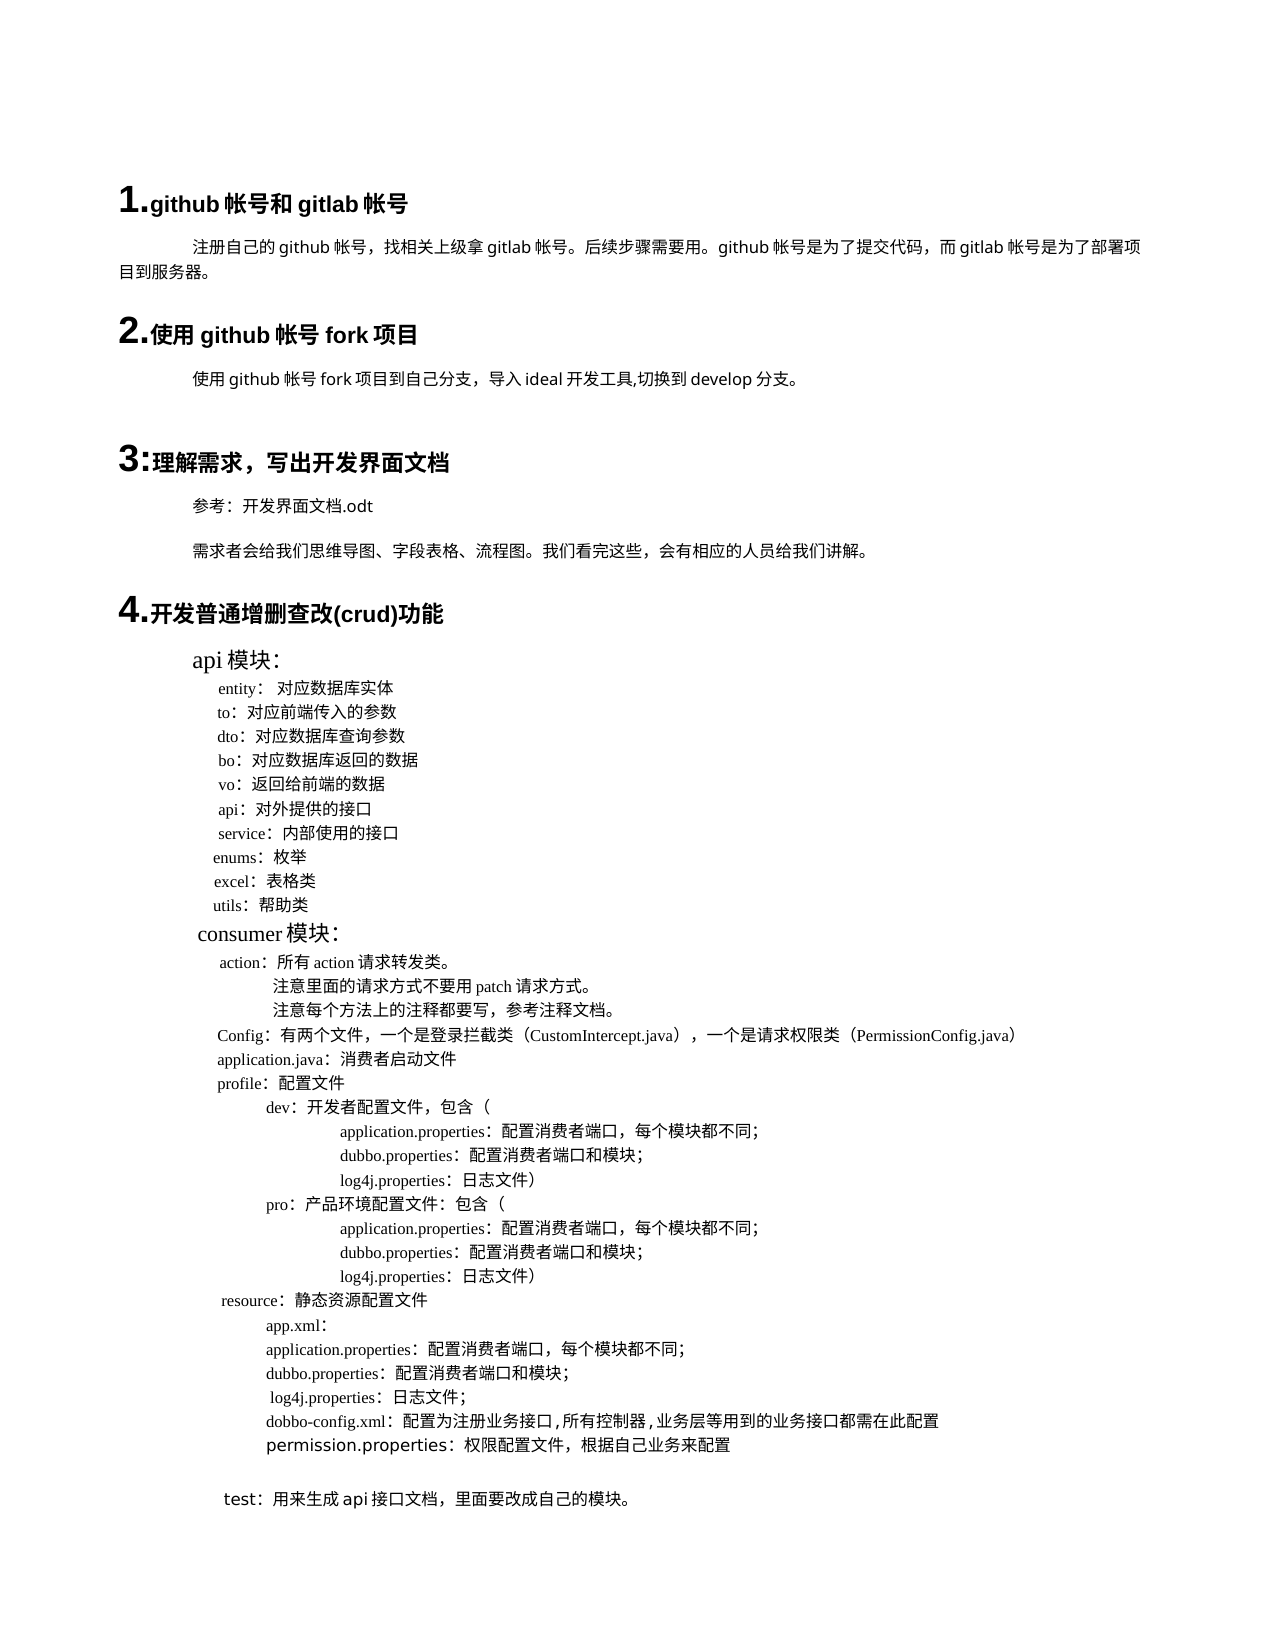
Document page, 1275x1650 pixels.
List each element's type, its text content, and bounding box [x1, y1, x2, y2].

text test：用来生成api接口文档，里面要改成自己的模块。 [118, 1486, 1157, 1510]
text utils：帮助类 [118, 892, 1157, 916]
text dobbo-config.xml：配置为注册业务接口,所有控制器,业务层等用到的业务接口都需在此配置 [118, 1408, 1157, 1432]
text service：内部使用的接口 [118, 820, 1157, 844]
text resource：静态资源配置文件 [118, 1287, 1157, 1312]
subtitle 4.开发普通增删查改(crud)功能 [118, 587, 1157, 631]
text 参考：开发界面文档.odt [118, 491, 1157, 518]
text log4j.properties：日志文件） [118, 1263, 1157, 1287]
text entity： 对应数据库实体 [118, 675, 1157, 699]
text 注意里面的请求方式不要用patch请求方式。 [118, 973, 1157, 997]
text 注册自己的github帐号，找相关上级拿gitlab帐号。后续步骤需要用。github帐号是为了提交代码，而gitlab帐号是为了部署项目到服务器。 [118, 232, 1157, 283]
text api：对外提供的接口 [118, 796, 1157, 820]
text consumer模块： [118, 916, 1157, 948]
text to：对应前端传入的参数 [118, 699, 1157, 723]
text dto：对应数据库查询参数 [118, 723, 1157, 747]
text application.properties：配置消费者端口，每个模块都不同； [118, 1118, 1157, 1142]
subtitle 3:理解需求，写出开发界面文档 [118, 435, 1157, 479]
text 需求者会给我们思维导图、字段表格、流程图。我们看完这些，会有相应的人员给我们讲解。 [118, 538, 1157, 562]
text app.xml： [118, 1312, 1157, 1336]
text excel：表格类 [118, 868, 1157, 892]
text application.properties：配置消费者端口，每个模块都不同； [118, 1215, 1157, 1239]
subtitle 1.github帐号和gitlab帐号 [118, 176, 1157, 220]
text dev：开发者配置文件，包含（ [118, 1094, 1157, 1118]
text Config：有两个文件，一个是登录拦截类（CustomIntercept.java），一个是请求权限类（PermissionConfig.java） [118, 1022, 1157, 1046]
text dubbo.properties：配置消费者端口和模块； [118, 1360, 1157, 1384]
text application.java：消费者启动文件 [118, 1046, 1157, 1070]
text api模块： [118, 643, 1157, 675]
text dubbo.properties：配置消费者端口和模块； [118, 1239, 1157, 1263]
subtitle 2.使用github帐号fork项目 [118, 308, 1157, 352]
text action：所有action请求转发类。 [118, 948, 1157, 973]
text log4j.properties：日志文件； [118, 1384, 1157, 1408]
text 注意每个方法上的注释都要写，参考注释文档。 [118, 997, 1157, 1022]
text bo：对应数据库返回的数据 [118, 747, 1157, 771]
text enums：枚举 [118, 844, 1157, 868]
text vo：返回给前端的数据 [118, 771, 1157, 796]
text application.properties：配置消费者端口，每个模块都不同； [118, 1336, 1157, 1360]
text profile：配置文件 [118, 1070, 1157, 1094]
text 使用github帐号fork项目到自己分支，导入ideal开发工具,切换到develop分支。 [118, 364, 1157, 391]
text dubbo.properties：配置消费者端口和模块； [118, 1142, 1157, 1167]
text log4j.properties：日志文件） [118, 1167, 1157, 1191]
text pro：产品环境配置文件：包含（ [118, 1191, 1157, 1215]
text permission.properties：权限配置文件，根据自己业务来配置 [118, 1432, 1157, 1457]
